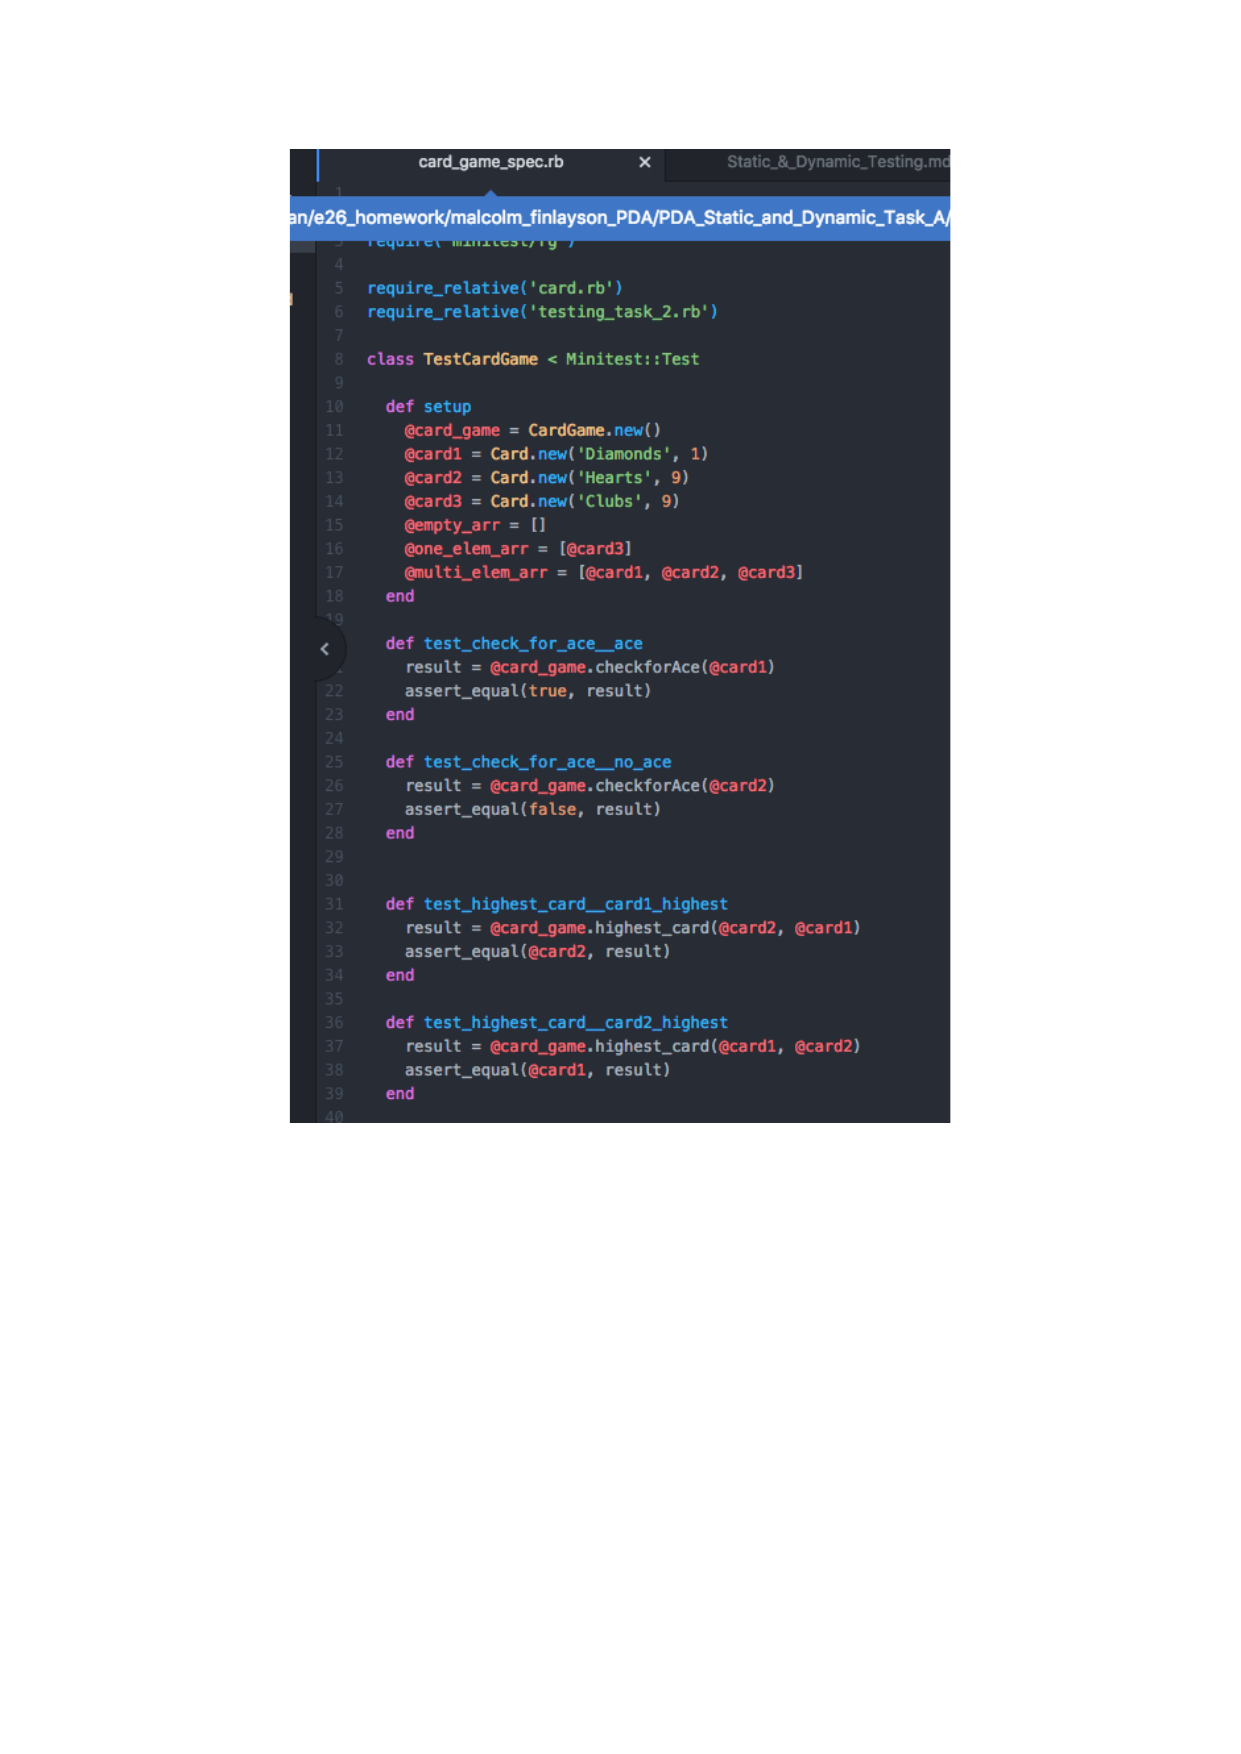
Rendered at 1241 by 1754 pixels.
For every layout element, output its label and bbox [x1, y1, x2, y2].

picture [289, 149, 951, 1123]
